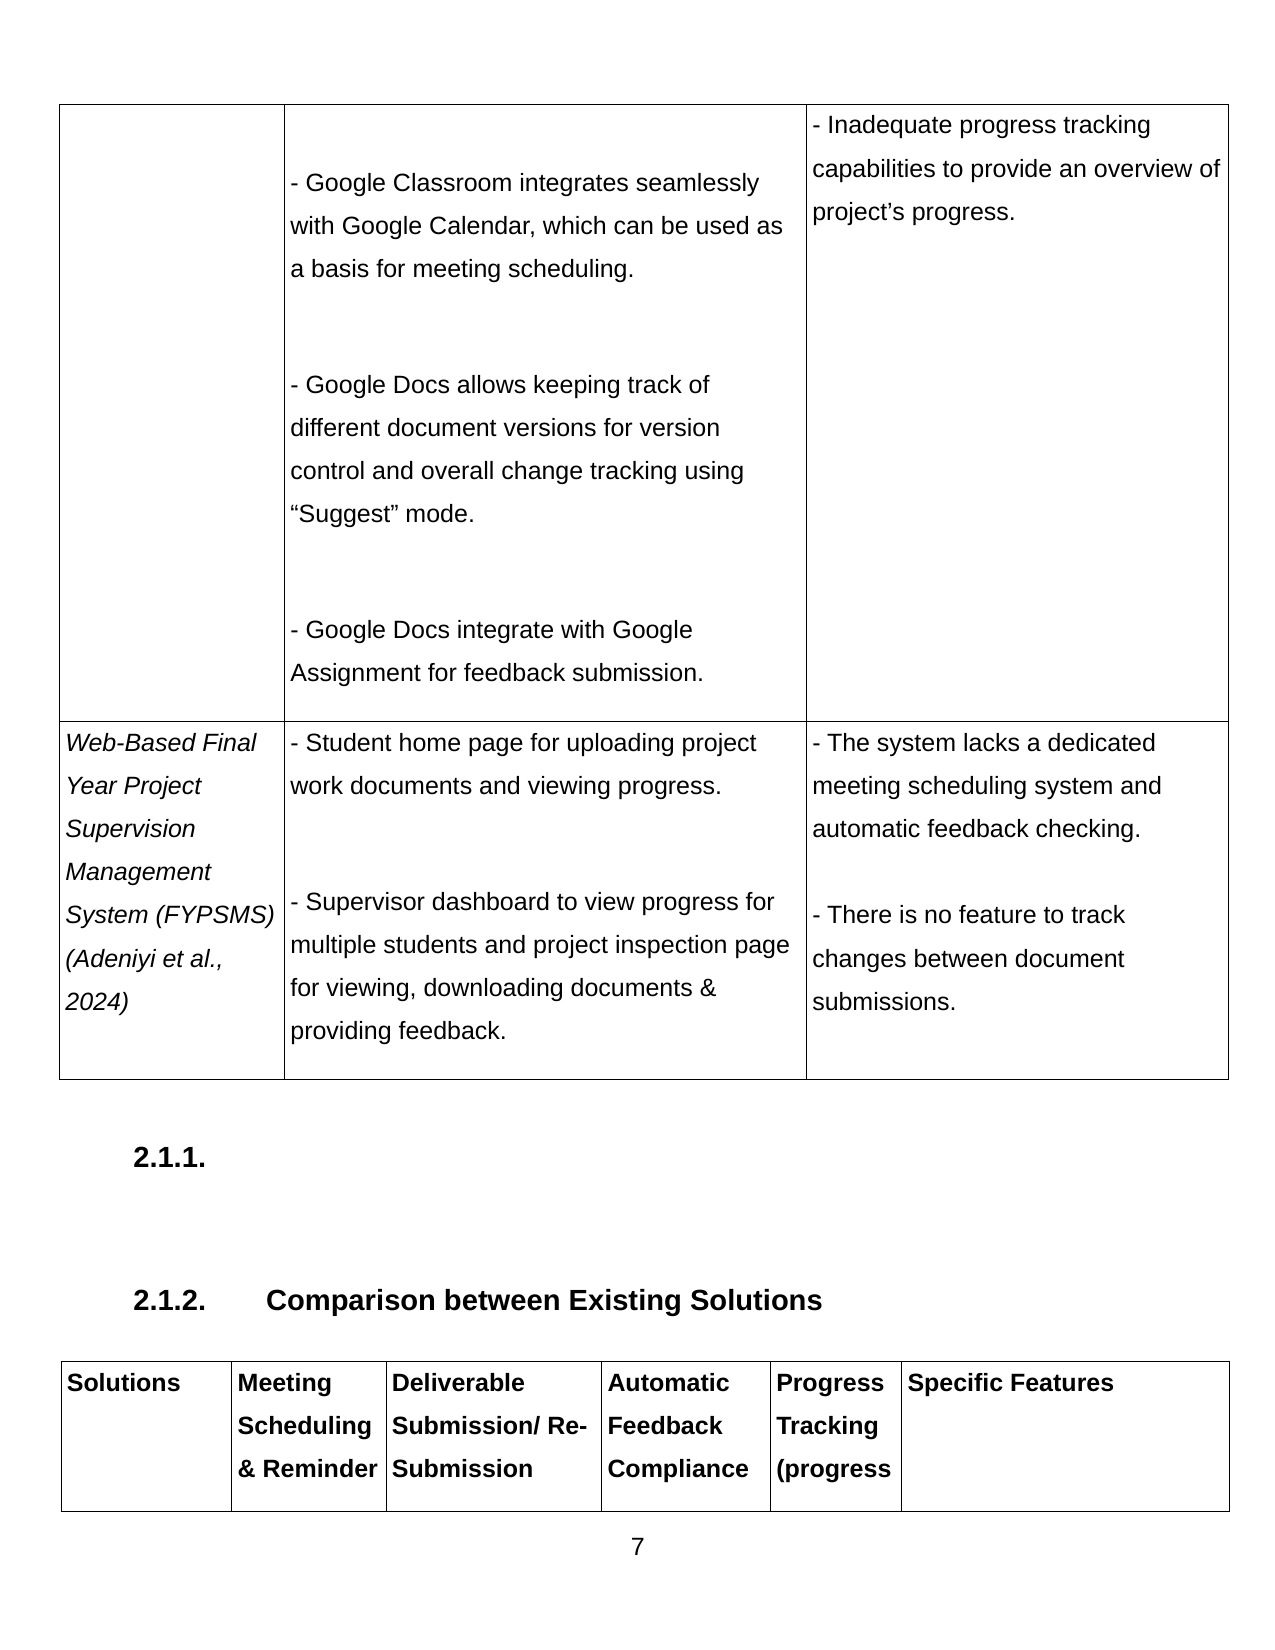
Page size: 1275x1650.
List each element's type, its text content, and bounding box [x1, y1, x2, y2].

table_header Specific Features [902, 1362, 1229, 1511]
table_cell - Inadequate progress tracking capabilities to provide an overview of project’s progress. [807, 105, 1228, 721]
subtitle Comparison between Existing Solutions [118, 1283, 1157, 1316]
table_cell Web-Based Final Year Project Supervision Management System (FYPSMS) (Adeniyi et al., 2024) [60, 722, 284, 1079]
table_cell [60, 105, 284, 721]
table_header Progress Tracking (progress [771, 1362, 901, 1511]
table_header Deliverable Submission/ Re-Submission [387, 1362, 601, 1511]
table_header Automatic Feedback Compliance [602, 1362, 770, 1511]
table_header Meeting Scheduling & Reminder [232, 1362, 386, 1511]
table_header Solutions [62, 1362, 231, 1511]
table_cell - Google Classroom integrates seamlessly with Google Calendar, which can be used as a basis for meeting scheduling. - Google Docs allows keeping track of different document versions for version control and overall change tracking using “Suggest” mode. - Google Docs integrate with Google Assignment for feedback submission. [285, 105, 806, 721]
table_cell - The system lacks a dedicated meeting scheduling system and automatic feedback checking. - There is no feature to track changes between document submissions. [807, 722, 1228, 1079]
table_cell - Student home page for uploading project work documents and viewing progress. - Supervisor dashboard to view progress for multiple students and project inspection page for viewing, downloading documents & providing feedback. [285, 722, 806, 1079]
